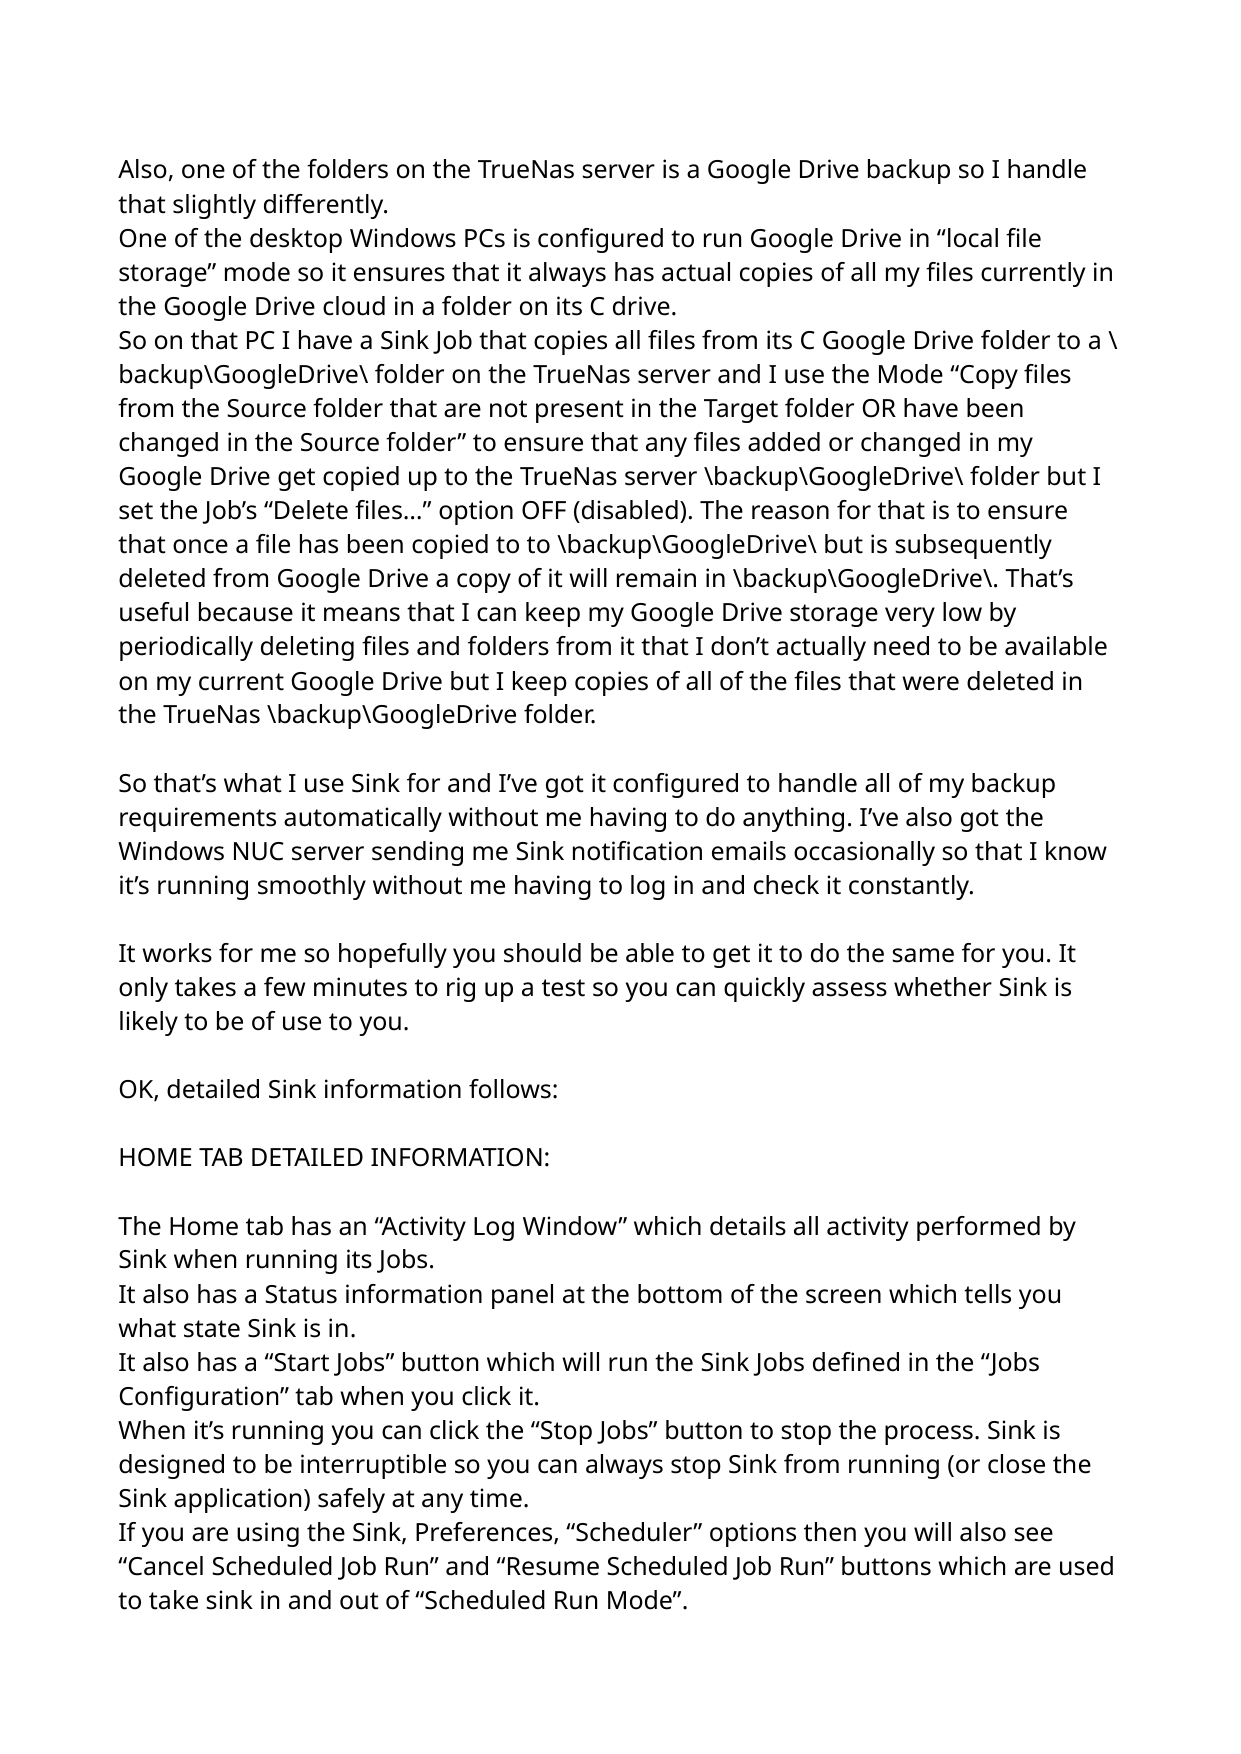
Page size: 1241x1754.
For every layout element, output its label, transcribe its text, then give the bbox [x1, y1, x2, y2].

text So that’s what I use Sink for and I’ve got it configured to handle all of my backup requirements automatically without me having to do anything. I’ve also got the Windows NUC server sending me Sink notification emails occasionally so that I know it’s running smoothly without me having to log in and check it constantly. [118, 765, 1122, 902]
text HOME TAB DETAILED INFORMATION: [118, 1140, 1122, 1174]
text So on that PC I have a Sink Job that copies all files from its C Google Drive folder to a \backup\GoogleDrive\ folder on the TrueNas server and I use the Mode “Copy files from the Source folder that are not present in the Target folder OR have been changed in the Source folder” to ensure that any files added or changed in my Google Drive get copied up to the TrueNas server \backup\GoogleDrive\ folder but I set the Job’s “Delete files…” option OFF (disabled). The reason for that is to ensure that once a file has been copied to to \backup\GoogleDrive\ but is subsequently deleted from Google Drive a copy of it will remain in \backup\GoogleDrive\. That’s useful because it means that I can keep my Google Drive storage very low by periodically deleting files and folders from it that I don’t actually need to be available on my current Google Drive but I keep copies of all of the files that were deleted in the TrueNas \backup\GoogleDrive folder. [118, 322, 1122, 731]
text Also, one of the folders on the TrueNas server is a Google Drive backup so I handle that slightly differently. [118, 152, 1122, 220]
text It also has a “Start Jobs” button which will run the Sink Jobs defined in the “Jobs Configuration” tab when you click it. [118, 1344, 1122, 1412]
text The Home tab has an “Activity Log Window” which details all activity performed by Sink when running its Jobs. [118, 1208, 1122, 1276]
text If you are using the Sink, Preferences, “Scheduler” options then you will also see “Cancel Scheduled Job Run” and “Resume Scheduled Job Run” buttons which are used to take sink in and out of “Scheduled Run Mode”. [118, 1515, 1122, 1617]
text When it’s running you can click the “Stop Jobs” button to stop the process. Sink is designed to be interruptible so you can always stop Sink from running (or close the Sink application) safely at any time. [118, 1412, 1122, 1515]
text One of the desktop Windows PCs is configured to run Google Drive in “local file storage” mode so it ensures that it always has actual copies of all my files currently in the Google Drive cloud in a folder on its C drive. [118, 220, 1122, 322]
text OK, detailed Sink information follows: [118, 1072, 1122, 1106]
text It works for me so hopefully you should be able to get it to do the same for you. It only takes a few minutes to rig up a test so you can quickly assess whether Sink is likely to be of use to you. [118, 936, 1122, 1038]
text It also has a Status information panel at the bottom of the screen which tells you what state Sink is in. [118, 1276, 1122, 1344]
